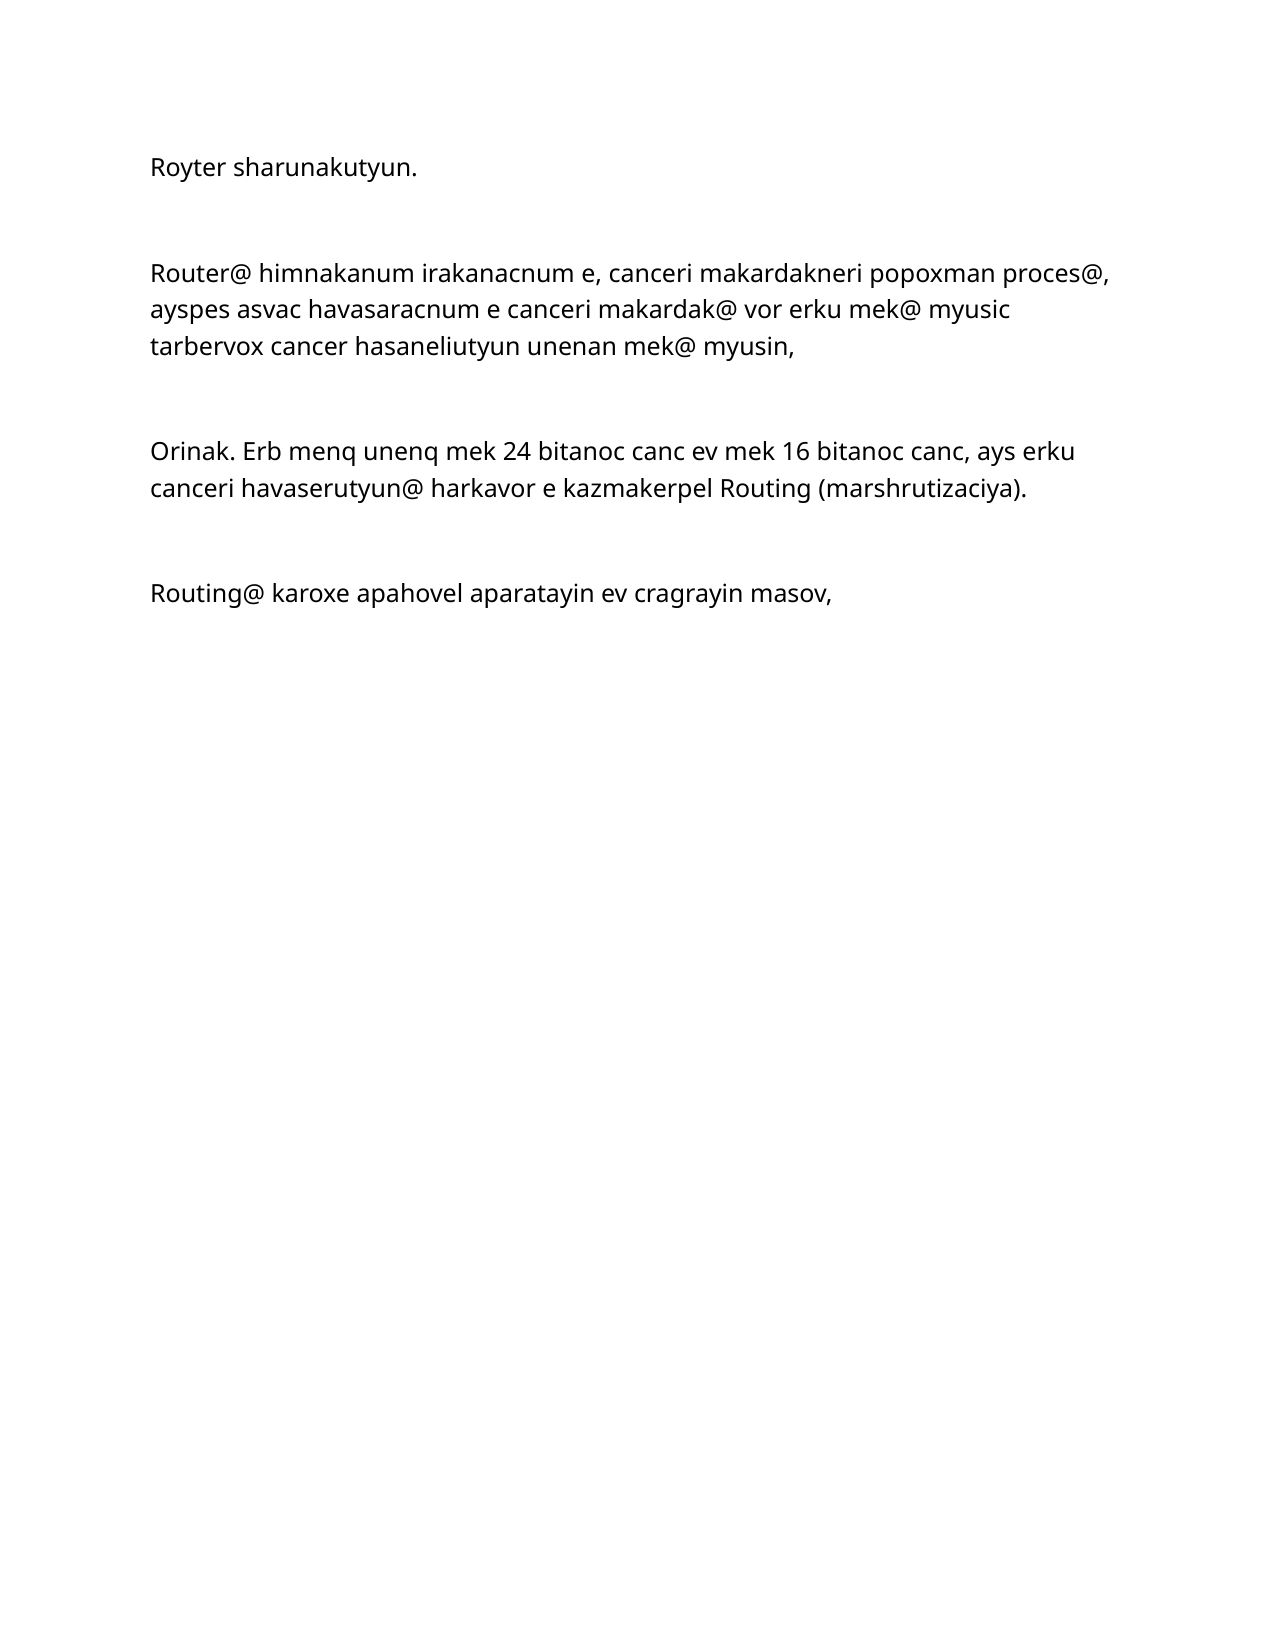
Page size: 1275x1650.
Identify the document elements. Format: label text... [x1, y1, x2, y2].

text Orinak. Erb menq unenq mek 24 bitanoc canc ev mek 16 bitanoc canc, ays erku canceri havaserutyun@ harkavor e kazmakerpel Routing (marshrutizaciya). [150, 434, 1125, 504]
text Royter sharunakutyun. [150, 150, 1125, 184]
text Routing@ karoxe apahovel aparatayin ev cragrayin masov, [150, 576, 1125, 610]
text Router@ himnakanum irakanacnum e, canceri makardakneri popoxman proces@, ayspes asvac havasaracnum e canceri makardak@ vor erku mek@ myusic tarbervox cancer hasaneliutyun unenan mek@ myusin, [150, 256, 1125, 362]
